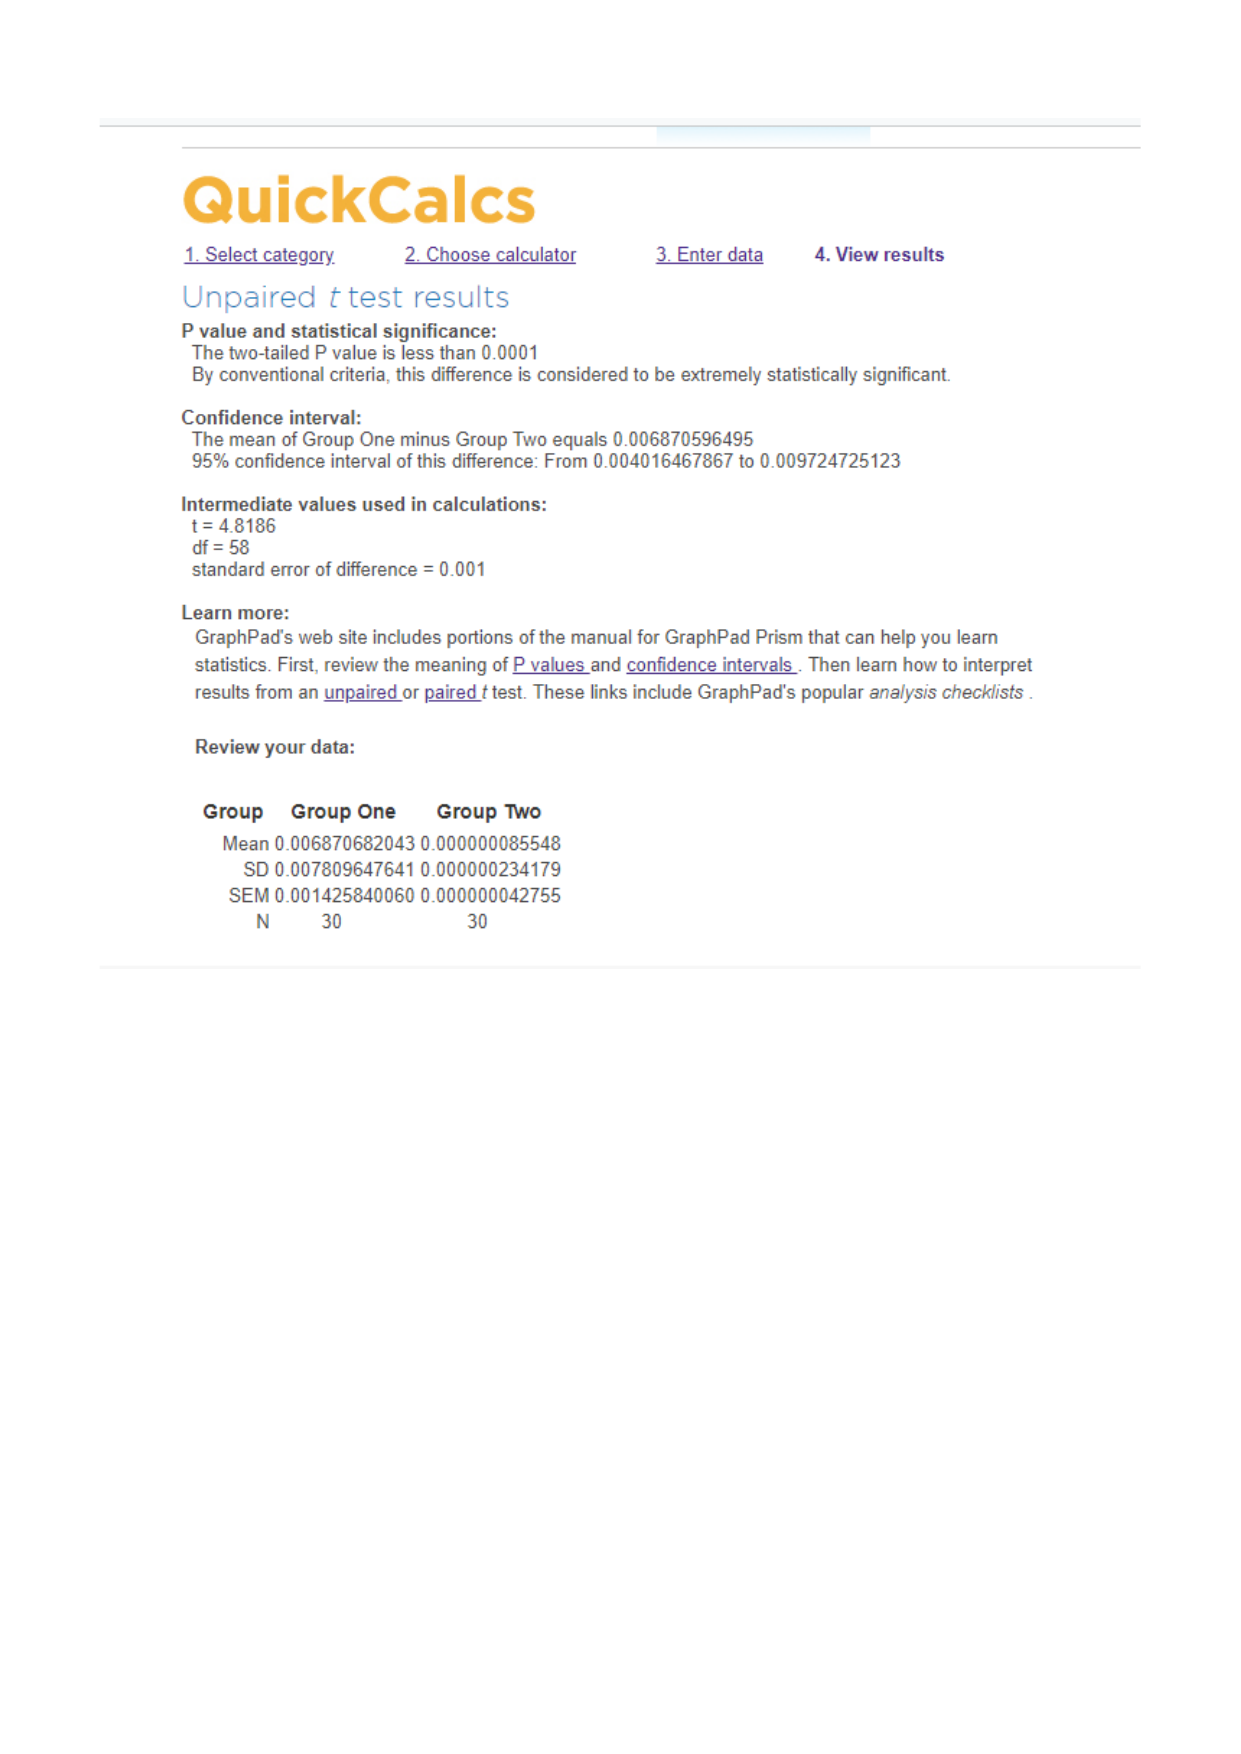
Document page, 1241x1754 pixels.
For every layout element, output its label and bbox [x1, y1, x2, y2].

picture [99, 118, 1129, 969]
